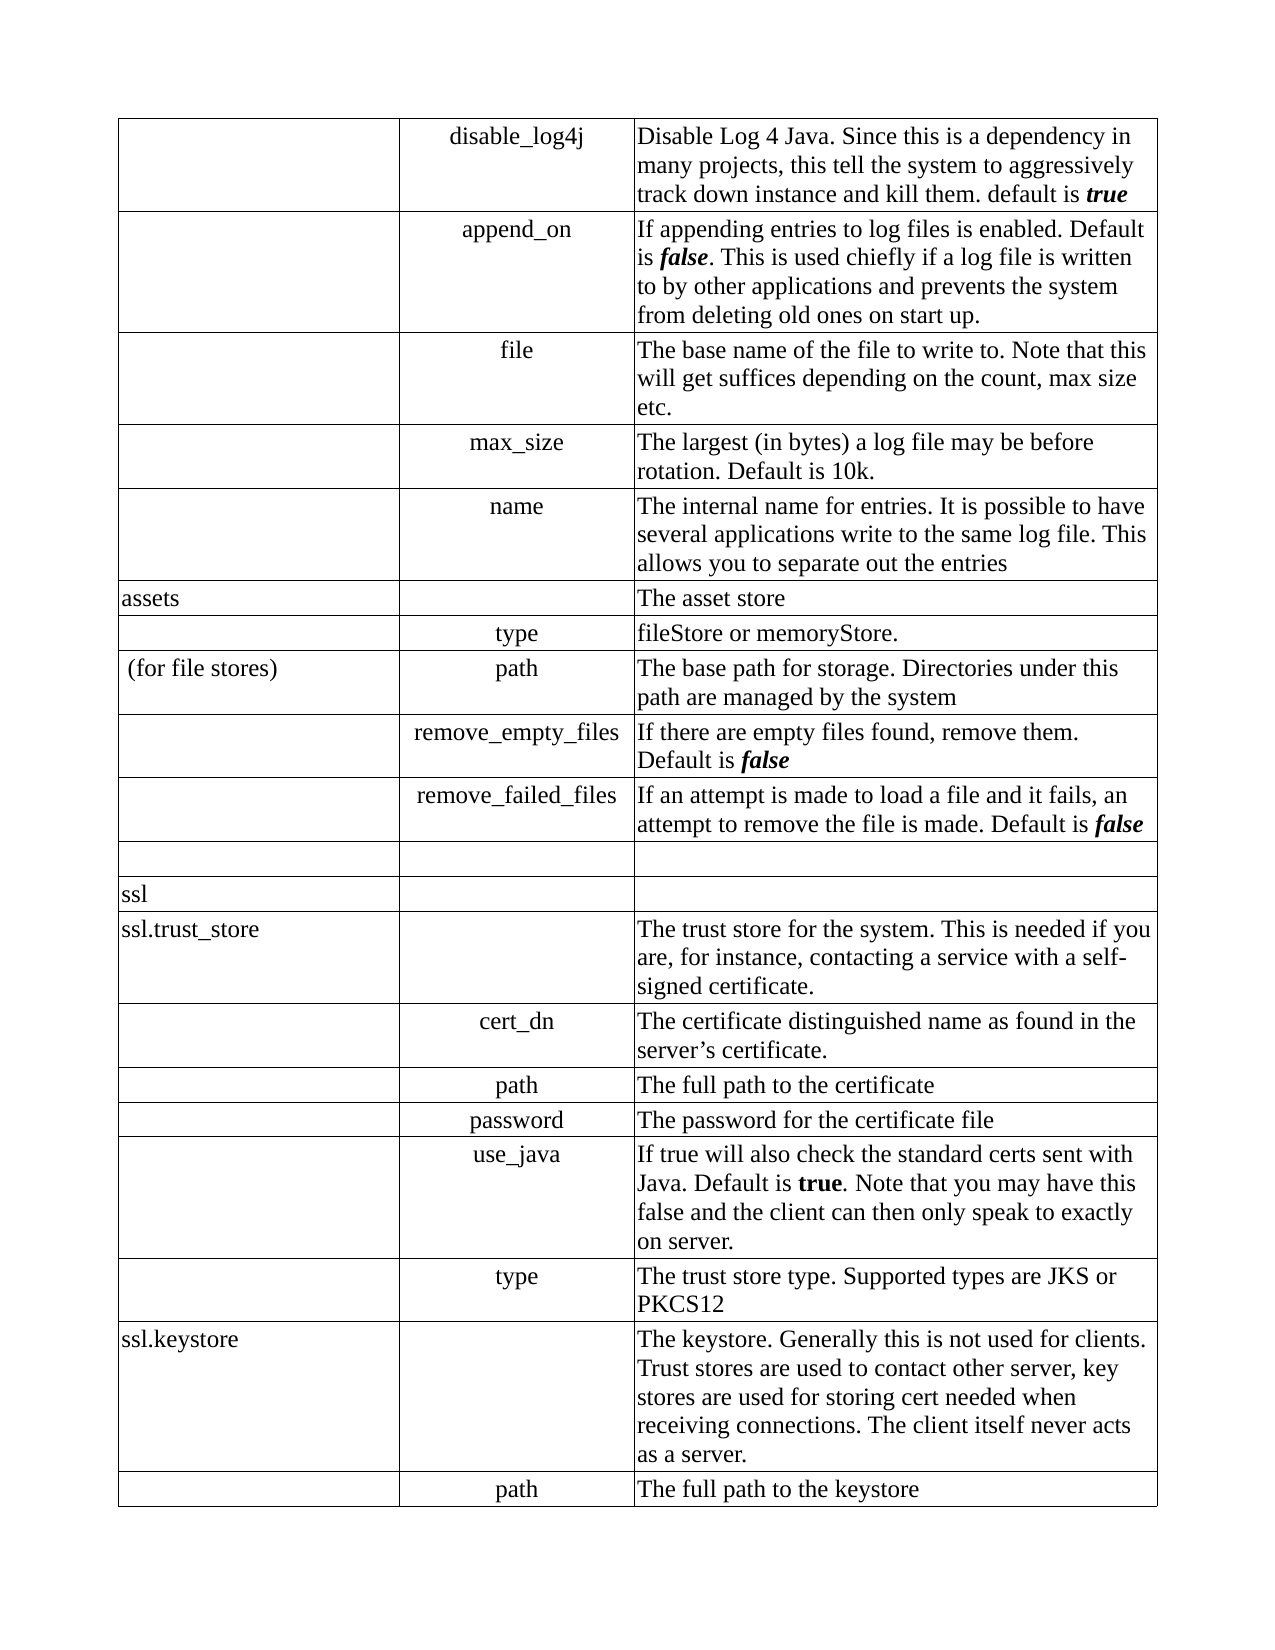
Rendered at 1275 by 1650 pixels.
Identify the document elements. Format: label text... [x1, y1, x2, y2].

table_cell [635, 877, 1157, 911]
table_cell If there are empty files found, remove them. Default is false [635, 715, 1157, 777]
table_cell [635, 842, 1157, 876]
table_cell [119, 425, 399, 488]
table_cell [400, 912, 634, 1003]
table_cell [119, 119, 399, 211]
table_cell The full path to the certificate [635, 1068, 1157, 1102]
table_cell If an attempt is made to load a file and it fails, an attempt to remove the file is made. Default is false [635, 778, 1157, 841]
table_cell [400, 1322, 634, 1471]
table_cell The largest (in bytes) a log file may be before rotation. Default is 10k. [635, 425, 1157, 488]
table_cell remove_empty_files [400, 715, 634, 777]
table_cell remove_failed_files [400, 778, 634, 841]
table_cell The full path to the keystore [635, 1472, 1157, 1506]
table_cell path [400, 1472, 634, 1506]
table_cell The trust store type. Supported types are JKS or PKCS12 [635, 1259, 1157, 1321]
table_cell name [400, 489, 634, 580]
table_cell ssl.trust_store [119, 912, 399, 1003]
table_cell The asset store [635, 581, 1157, 615]
table_cell cert_dn [400, 1004, 634, 1067]
table_cell The keystore. Generally this is not used for clients. Trust stores are used to contact other server, key stores are used for storing cert needed when receiving connections. The client itself never acts as a server. [635, 1322, 1157, 1471]
table_cell The internal name for entries. It is possible to have several applications write to the same log file. This allows you to separate out the entries [635, 489, 1157, 580]
table_cell If true will also check the standard certs sent with Java. Default is true. Note that you may have this false and the client can then only speak to exactly on server. [635, 1137, 1157, 1258]
table_cell [119, 616, 399, 650]
table_cell If appending entries to log files is enabled. Default is false. This is used chiefly if a log file is written to by other applications and prevents the system from deleting old ones on start up. [635, 212, 1157, 332]
table_cell disable_log4j [400, 119, 634, 211]
table_cell file [400, 333, 634, 424]
table_cell assets [119, 581, 399, 615]
table_cell (for file stores) [119, 651, 399, 713]
table_cell password [400, 1103, 634, 1136]
table_cell [119, 1259, 399, 1321]
table_cell ssl [119, 877, 399, 911]
table_cell [119, 1137, 399, 1258]
table_cell [119, 489, 399, 580]
table_cell [119, 1472, 399, 1506]
table_cell The certificate distinguished name as found in the server’s certificate. [635, 1004, 1157, 1067]
table_cell fileStore or memoryStore. [635, 616, 1157, 650]
table_cell type [400, 616, 634, 650]
table_cell [400, 581, 634, 615]
table_cell [400, 842, 634, 876]
table_cell ssl.keystore [119, 1322, 399, 1471]
table_cell [119, 1004, 399, 1067]
table_cell [119, 715, 399, 777]
table_cell [119, 842, 399, 876]
table_cell [119, 212, 399, 332]
table_cell The base name of the file to write to. Note that this will get suffices depending on the count, max size etc. [635, 333, 1157, 424]
table_cell [119, 333, 399, 424]
table_cell max_size [400, 425, 634, 488]
table_cell path [400, 651, 634, 713]
table_cell The base path for storage. Directories under this path are managed by the system [635, 651, 1157, 713]
table_cell use_java [400, 1137, 634, 1258]
table_cell append_on [400, 212, 634, 332]
table_cell The trust store for the system. This is needed if you are, for instance, contacting a service with a self-signed certificate. [635, 912, 1157, 1003]
table_cell The password for the certificate file [635, 1103, 1157, 1136]
table_cell [119, 1068, 399, 1102]
table_cell Disable Log 4 Java. Since this is a dependency in many projects, this tell the system to aggressively track down instance and kill them. default is true [635, 119, 1157, 211]
table_cell [119, 778, 399, 841]
table_cell path [400, 1068, 634, 1102]
table_cell [119, 1103, 399, 1136]
table_cell type [400, 1259, 634, 1321]
table_cell [400, 877, 634, 911]
